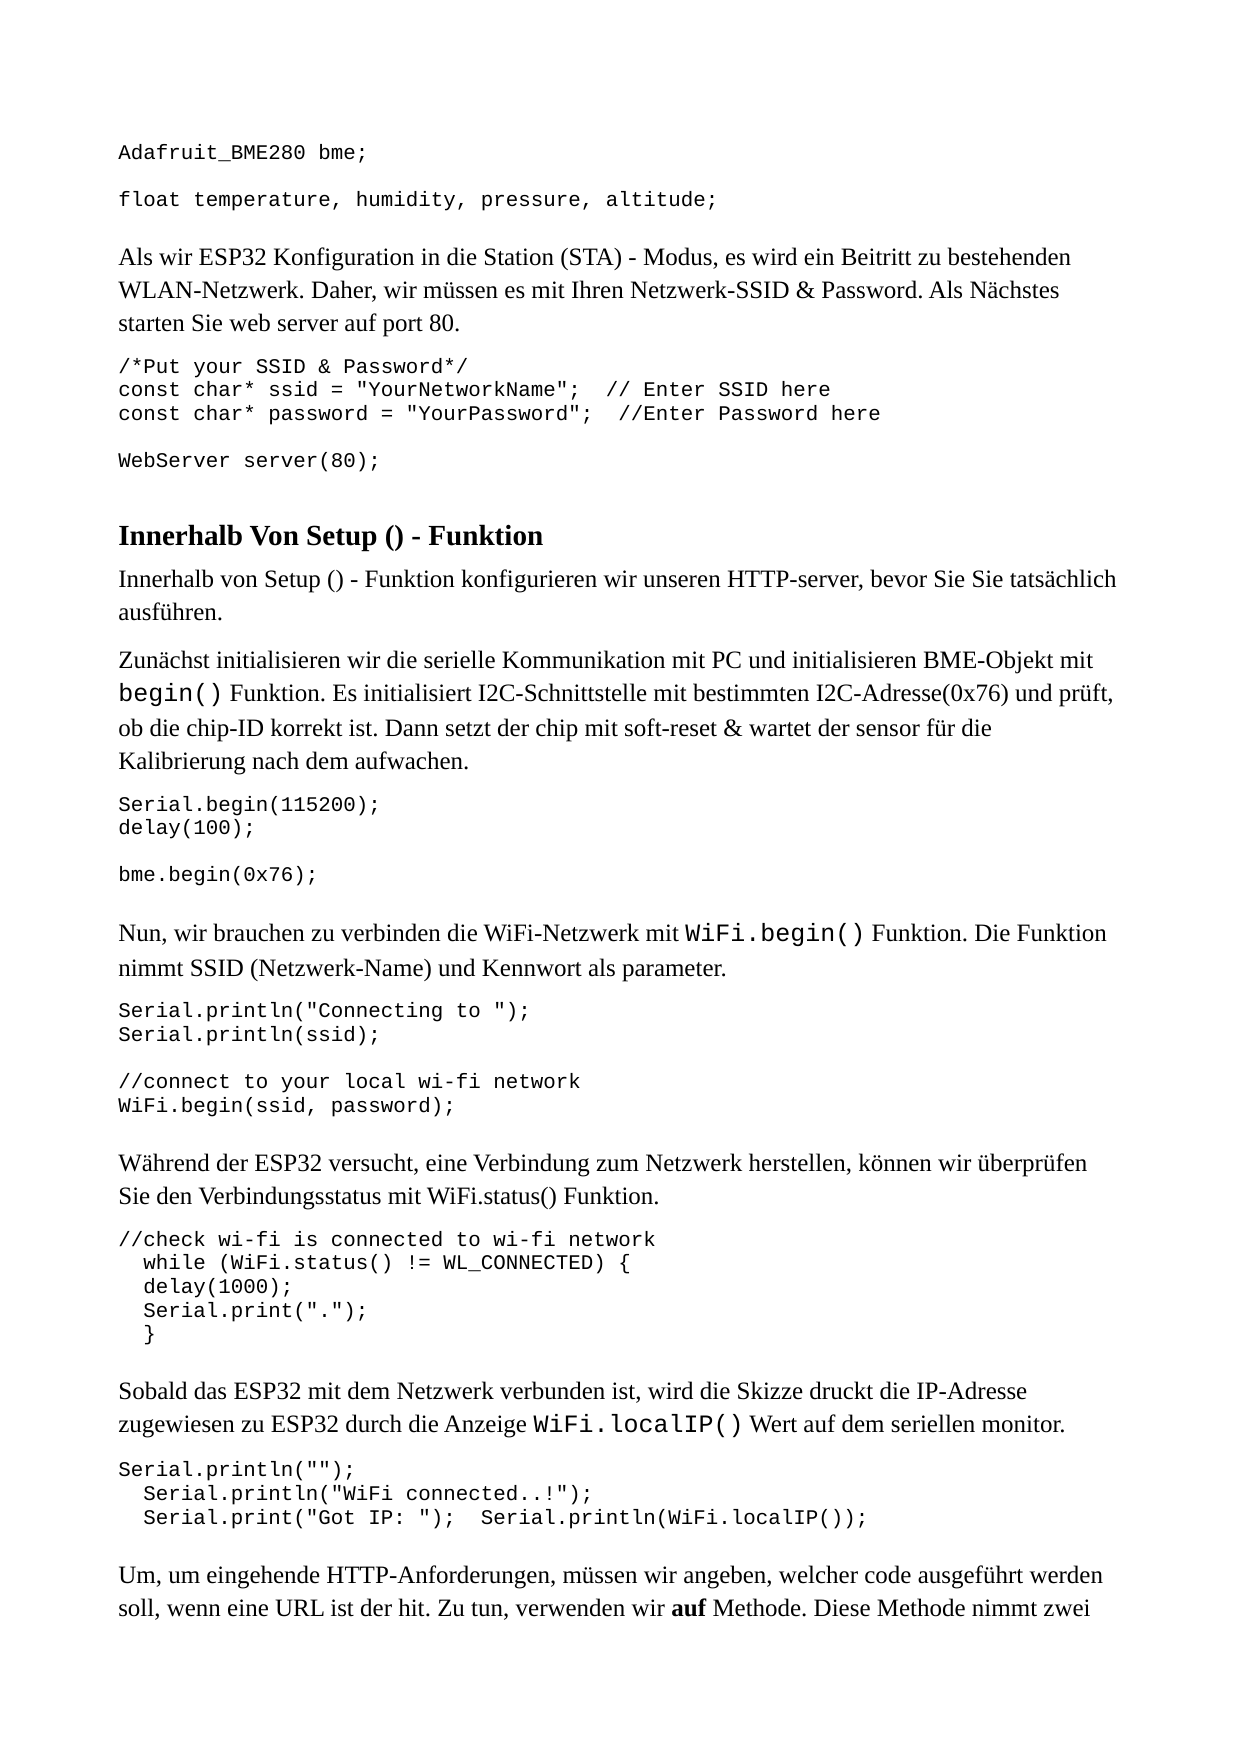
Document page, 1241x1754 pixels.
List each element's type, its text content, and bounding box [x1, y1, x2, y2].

text Serial.begin(115200); [118, 793, 1122, 817]
text //connect to your local wi-fi network [118, 1071, 1122, 1095]
subtitle Innerhalb Von Setup () - Funktion [118, 518, 1122, 552]
text delay(1000); [118, 1276, 1122, 1299]
text Serial.println(ssid); [118, 1024, 1122, 1048]
text Serial.print("Got IP: "); Serial.println(WiFi.localIP()); [118, 1507, 1122, 1530]
text while (WiFi.status() != WL_CONNECTED) { [118, 1252, 1122, 1276]
text WebServer server(80); [118, 450, 1122, 474]
text Sobald das ESP32 mit dem Netzwerk verbunden ist, wird die Skizze druckt die IP-Adresse zugewiesen zu ESP32 durch die Anzeige WiFi.localIP() Wert auf dem seriellen monitor. [118, 1376, 1122, 1440]
text Während der ESP32 versucht, eine Verbindung zum Netzwerk herstellen, können wir überprüfen Sie den Verbindungsstatus mit WiFi.status() Funktion. [118, 1148, 1122, 1210]
text Serial.println("WiFi connected..!"); [118, 1483, 1122, 1507]
text //check wi-fi is connected to wi-fi network [118, 1229, 1122, 1252]
text Nun, wir brauchen zu verbinden die WiFi-Netzwerk mit WiFi.begin() Funktion. Die Funktion nimmt SSID (Netzwerk-Name) und Kennwort als parameter. [118, 918, 1122, 981]
text } [118, 1323, 1122, 1347]
text Zunächst initialisieren wir die serielle Kommunikation mit PC und initialisieren BME-Objekt mit begin() Funktion. Es initialisiert I2C-Schnittstelle mit bestimmten I2C-Adresse(0x76) und prüft, ob die chip-ID korrekt ist. Dann setzt der chip mit soft-reset & wartet der sensor für die Kalibrierung nach dem aufwachen. [118, 645, 1122, 775]
text float temperature, humidity, pressure, altitude; [118, 189, 1122, 213]
text Adafruit_BME280 bme; [118, 142, 1122, 165]
text bme.begin(0x76); [118, 864, 1122, 888]
text const char* password = "YourPassword"; //Enter Password here [118, 403, 1122, 427]
text /*Put your SSID & Password*/ [118, 356, 1122, 379]
text Innerhalb von Setup () - Funktion konfigurieren wir unseren HTTP-server, bevor Sie Sie tatsächlich ausführen. [118, 564, 1122, 626]
text Serial.print("."); [118, 1299, 1122, 1323]
text WiFi.begin(ssid, password); [118, 1095, 1122, 1118]
text Um, um eingehende HTTP-Anforderungen, müssen wir angeben, welcher code ausgeführt werden soll, wenn eine URL ist der hit. Zu tun, verwenden wir auf Methode. Diese Methode nimmt zwei [118, 1560, 1122, 1622]
text Als wir ESP32 Konfiguration in die Station (STA) - Modus, es wird ein Beitritt zu bestehenden WLAN-Netzwerk. Daher, wir müssen es mit Ihren Netzwerk-SSID & Password. Als Nächstes starten Sie web server auf port 80. [118, 242, 1122, 337]
text Serial.println(""); [118, 1459, 1122, 1483]
text delay(100); [118, 817, 1122, 841]
text Serial.println("Connecting to "); [118, 1000, 1122, 1024]
text const char* ssid = "YourNetworkName"; // Enter SSID here [118, 379, 1122, 403]
